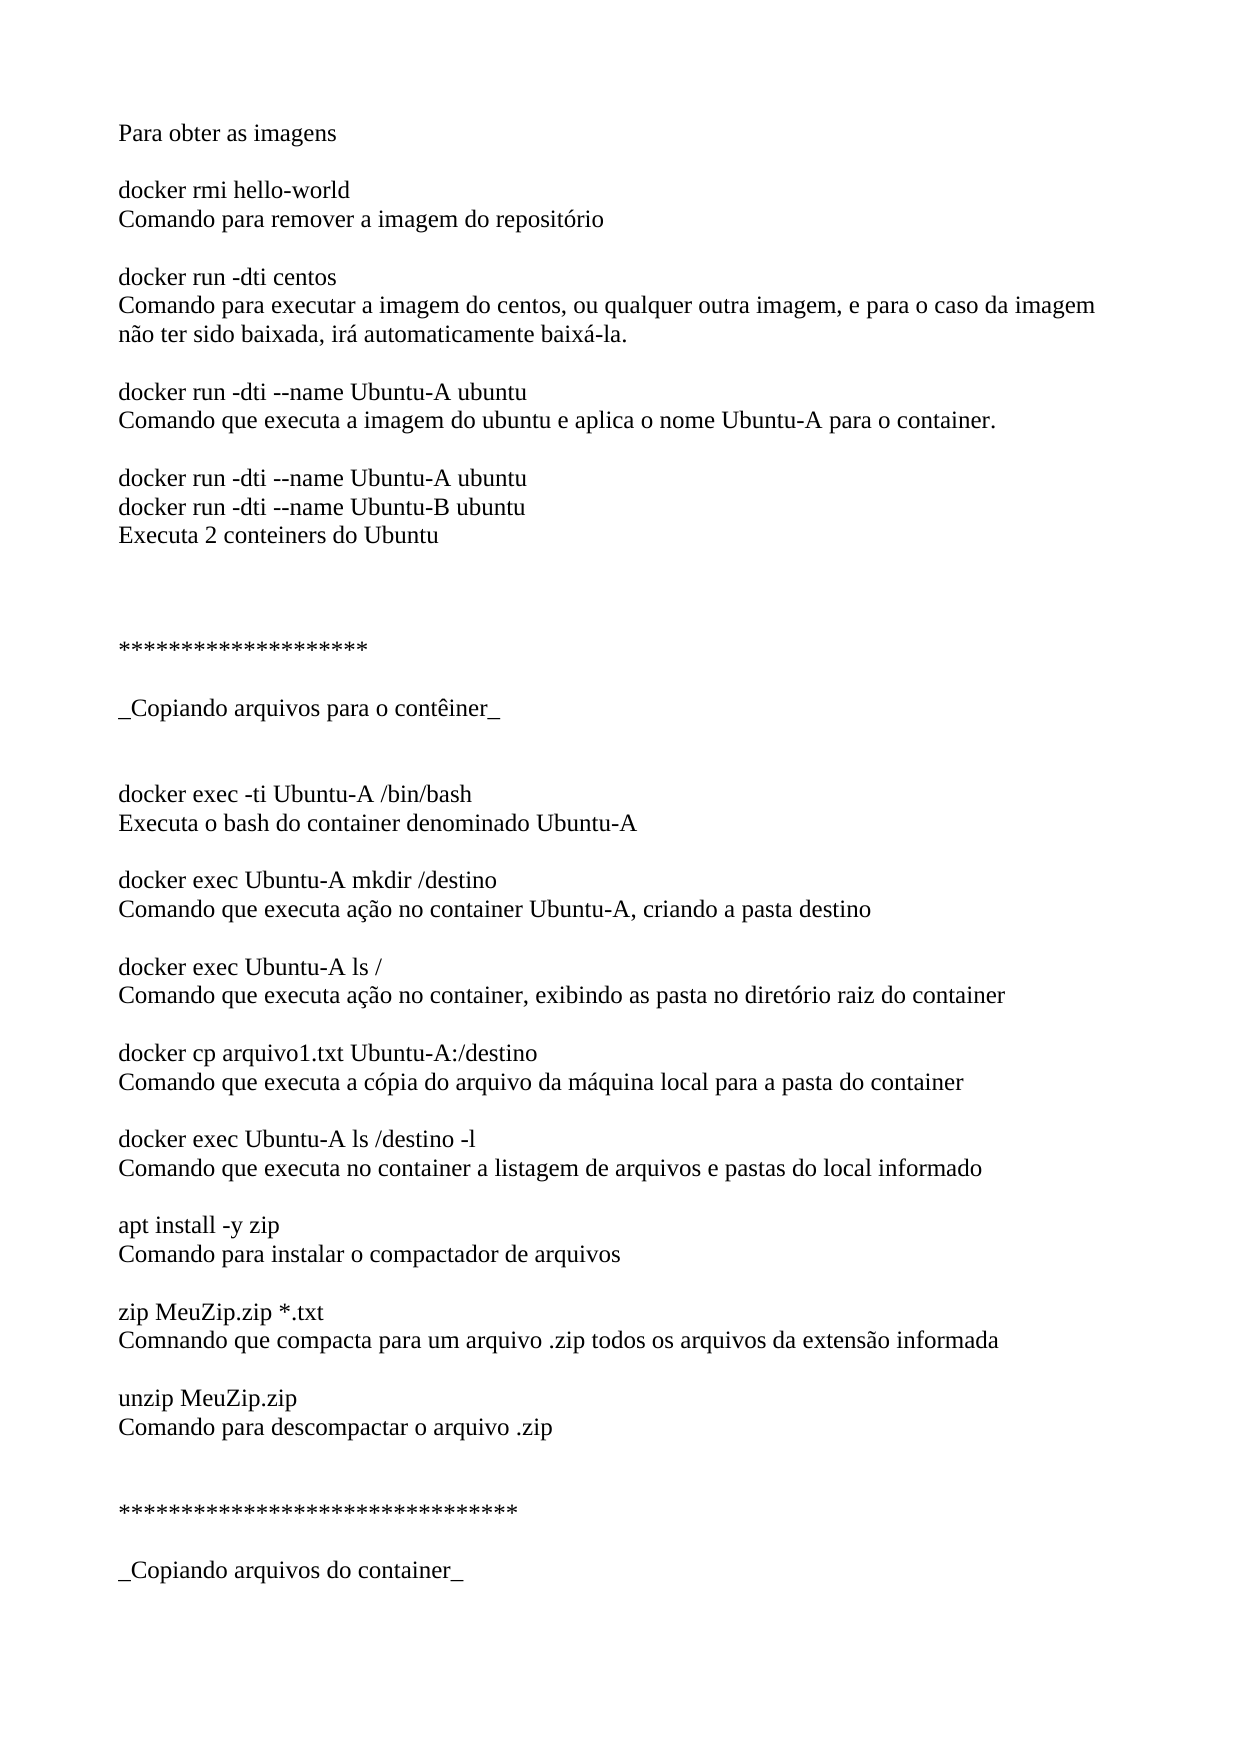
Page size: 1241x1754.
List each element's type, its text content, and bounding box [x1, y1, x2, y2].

text unzip MeuZip.zip [118, 1383, 1122, 1412]
text docker exec Ubuntu-A ls / [118, 952, 1122, 981]
text docker run -dti --name Ubuntu-A ubuntu [118, 377, 1122, 406]
text Comando para descompactar o arquivo .zip [118, 1412, 1122, 1441]
text Comando que executa no container a listagem de arquivos e pastas do local informado [118, 1153, 1122, 1182]
text Comando para instalar o compactador de arquivos [118, 1239, 1122, 1268]
text Executa o bash do container denominado Ubuntu-A [118, 808, 1122, 837]
text Comnando que compacta para um arquivo .zip todos os arquivos da extensão informada [118, 1326, 1122, 1354]
text Comando que executa ação no container, exibindo as pasta no diretório raiz do container [118, 981, 1122, 1009]
text apt install -y zip [118, 1211, 1122, 1239]
text Comando que executa ação no container Ubuntu-A, criando a pasta destino [118, 894, 1122, 923]
text _Copiando arquivos para o contêiner_ [118, 693, 1122, 722]
text docker exec -ti Ubuntu-A /bin/bash [118, 779, 1122, 808]
text zip MeuZip.zip *.txt [118, 1297, 1122, 1326]
text docker exec Ubuntu-A ls /destino -l [118, 1124, 1122, 1153]
text docker exec Ubuntu-A mkdir /destino [118, 866, 1122, 894]
text Comando para executar a imagem do centos, ou qualquer outra imagem, e para o caso da imagem não ter sido baixada, irá automaticamente baixá-la. [118, 291, 1122, 348]
text ******************** [118, 636, 1122, 664]
text Comando para remover a imagem do repositório [118, 204, 1122, 233]
text docker run -dti --name Ubuntu-B ubuntu [118, 492, 1122, 521]
text Comando que executa a imagem do ubuntu e aplica o nome Ubuntu-A para o container. [118, 406, 1122, 434]
text ******************************** [118, 1498, 1122, 1527]
text Comando que executa a cópia do arquivo da máquina local para a pasta do container [118, 1067, 1122, 1096]
text Para obter as imagens [118, 118, 1122, 147]
text docker run -dti --name Ubuntu-A ubuntu [118, 463, 1122, 492]
text docker rmi hello-world [118, 176, 1122, 204]
text docker run -dti centos [118, 262, 1122, 291]
text _Copiando arquivos do container_ [118, 1556, 1122, 1584]
text Executa 2 conteiners do Ubuntu [118, 521, 1122, 549]
text docker cp arquivo1.txt Ubuntu-A:/destino [118, 1038, 1122, 1067]
